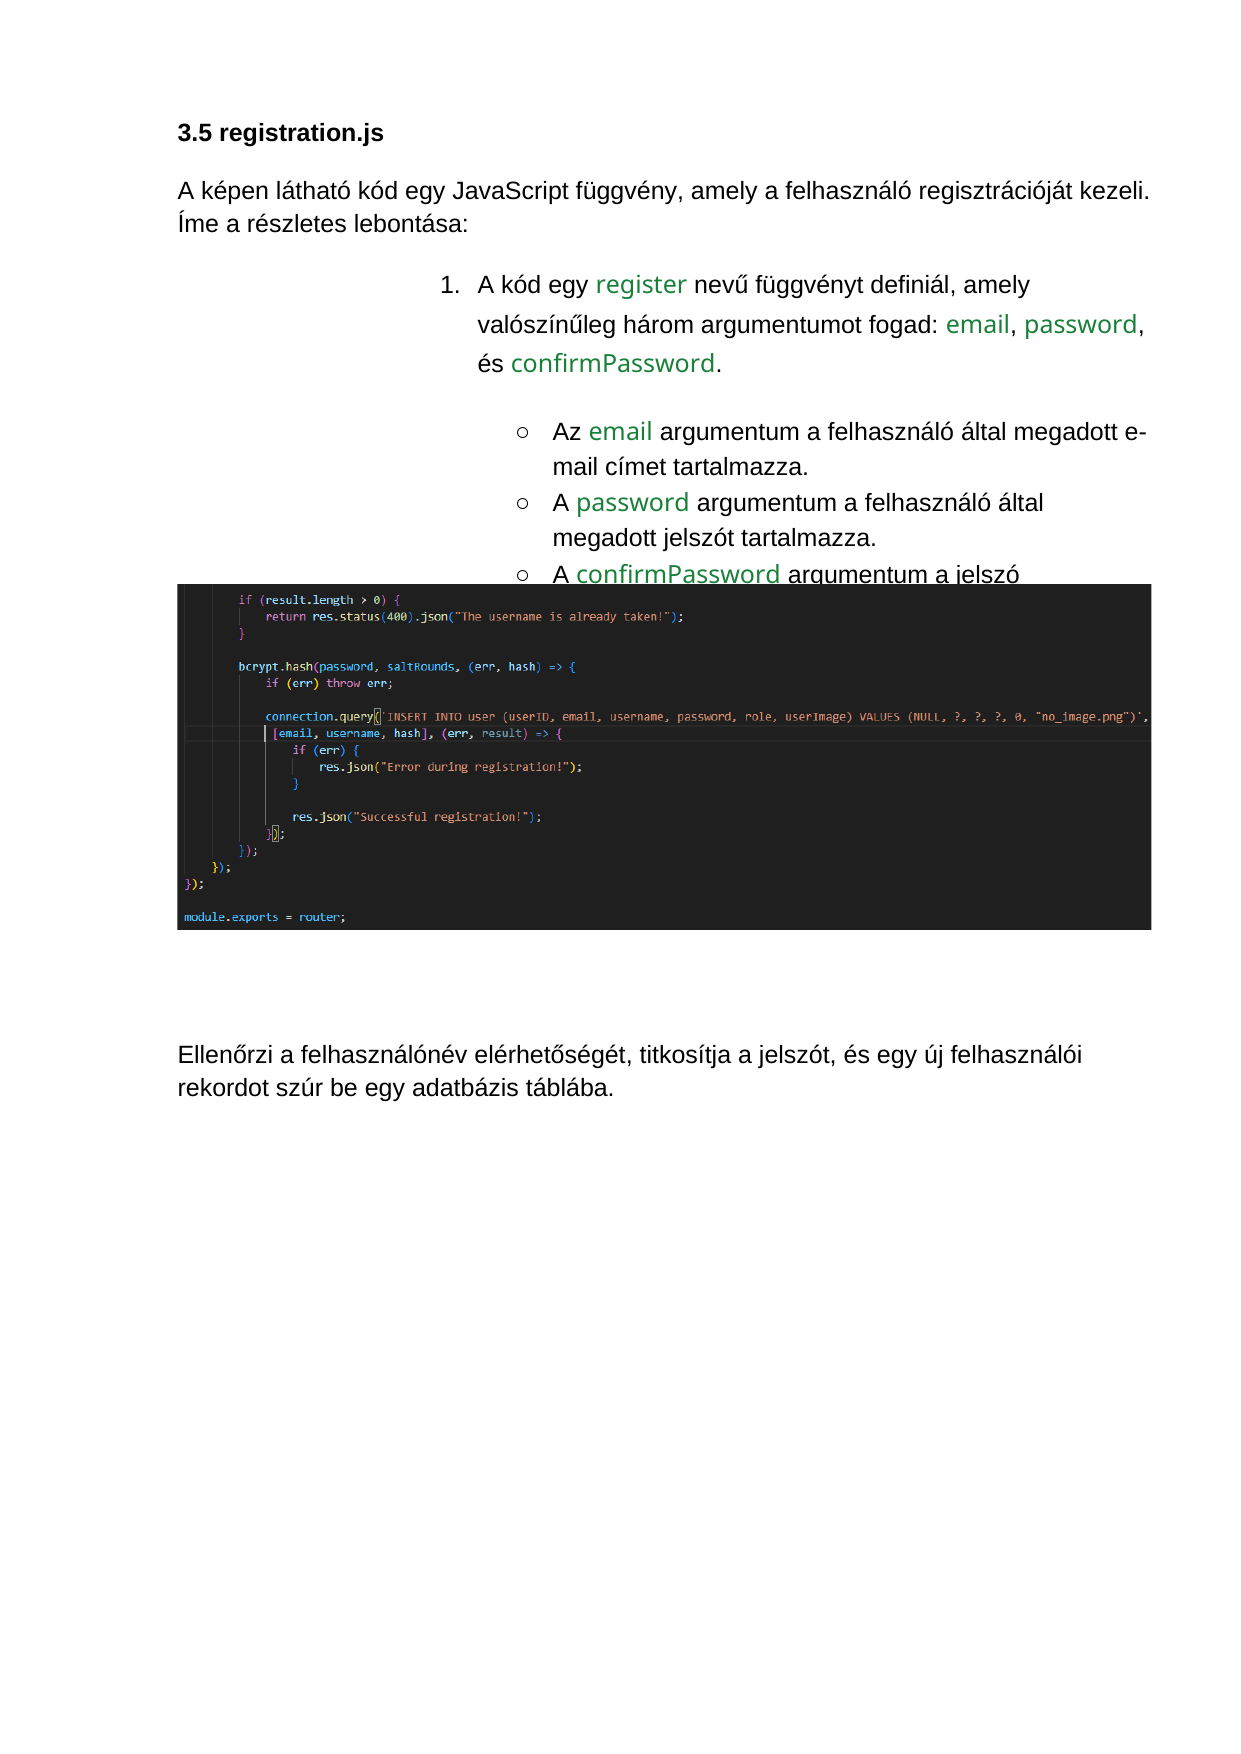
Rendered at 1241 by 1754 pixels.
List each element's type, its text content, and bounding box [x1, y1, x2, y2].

list A confirmPassword argumentum a jelszó [515, 556, 1152, 584]
list A kód egy register nevű függvényt definiál, amely valószínűleg három argumentumot fogad: email, password, és confirmPassword. [440, 267, 1152, 410]
picture [177, 584, 1152, 930]
list Az email argumentum a felhasználó által megadott e-mail címet tartalmazza. [515, 414, 1152, 481]
text A képen látható kód egy JavaScript függvény, amely a felhasználó regisztrációját kezeli. Íme a részletes lebontása: [177, 176, 1152, 238]
list A password argumentum a felhasználó által megadott jelszót tartalmazza. [515, 485, 1152, 552]
text 3.5 registration.js [177, 118, 1152, 147]
text Ellenőrzi a felhasználónév elérhetőségét, titkosítja a jelszót, és egy új felhasználói rekordot szúr be egy adatbázis táblába. [177, 1040, 1152, 1102]
